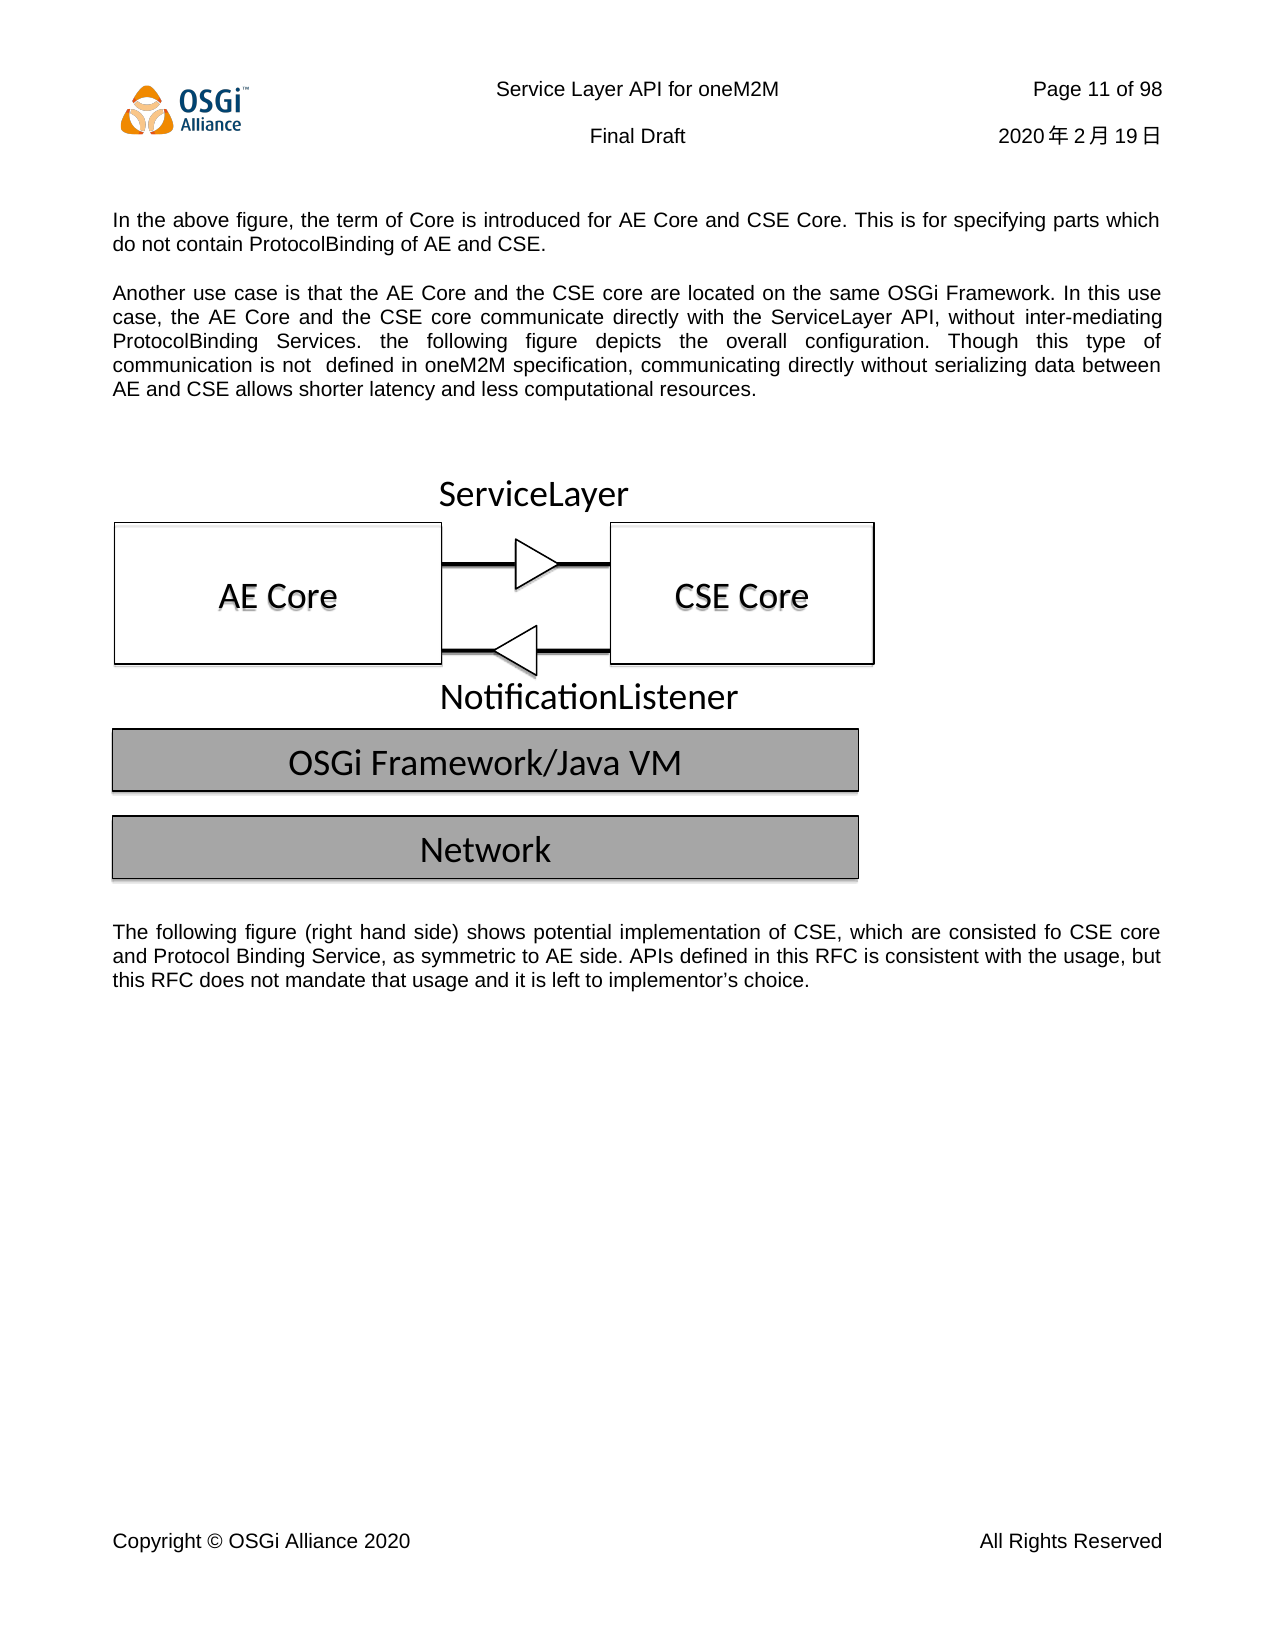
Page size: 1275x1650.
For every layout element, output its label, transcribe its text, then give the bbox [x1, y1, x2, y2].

text Another use case is that the AE Core and the CSE core are located on the same OSGi Framework. In this use case, the AE Core and the CSE core communicate directly with the ServiceLayer API, without inter-mediating ProtocolBinding Services. the following figure depicts the overall configuration. Though this type of communication is not defined in oneM2M specification, communicating directly without serializing data between AE and CSE allows shorter latency and less computational resources. [112, 281, 1162, 401]
picture [113, 78, 257, 142]
text In the above figure, the term of Core is introduced for AE Core and CSE Core. This is for specifying parts which do not contain ProtocolBinding of AE and CSE. [112, 208, 1162, 256]
text The following figure (right hand side) shows potential implementation of CSE, which are consisted fo CSE core and Protocol Binding Service, as symmetric to AE side. APIs defined in this RFC is consistent with the usage, but this RFC does not mandate that usage and it is left to implementor’s choice. [112, 920, 1162, 992]
